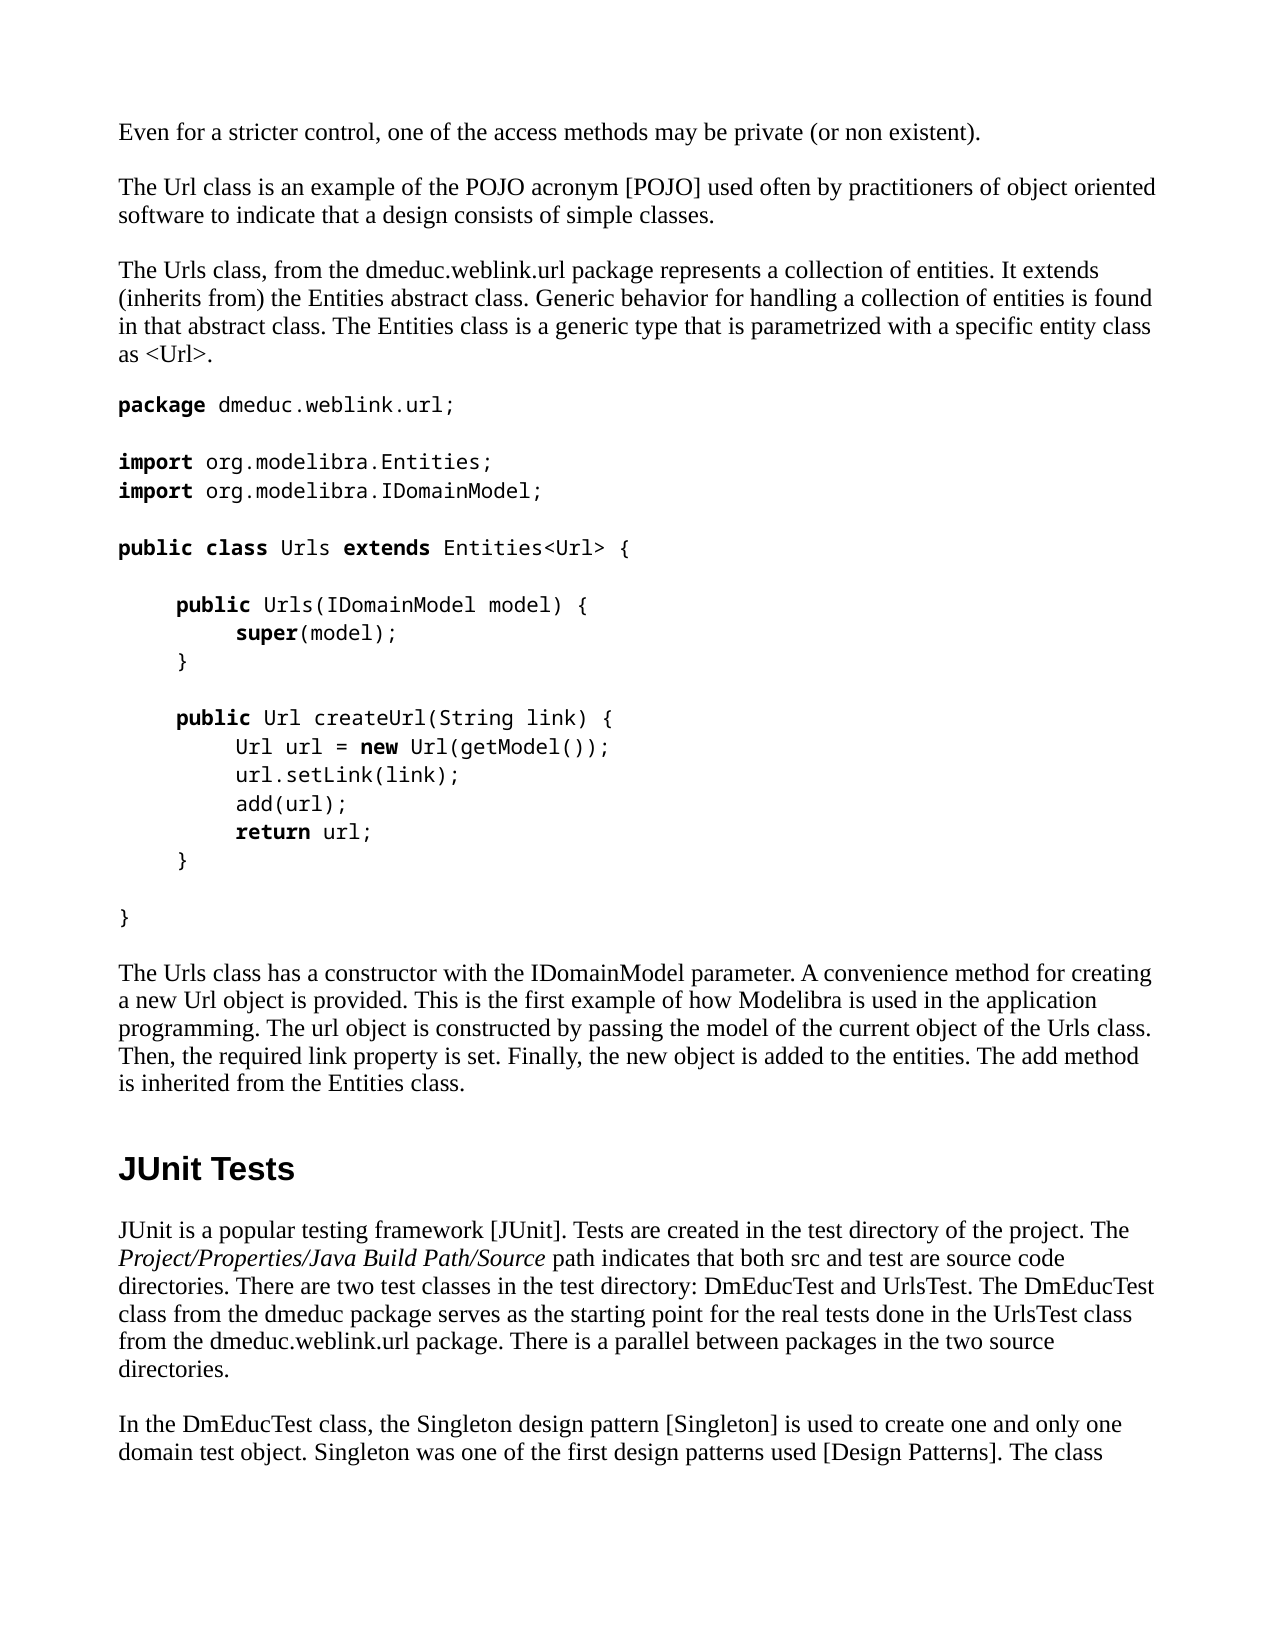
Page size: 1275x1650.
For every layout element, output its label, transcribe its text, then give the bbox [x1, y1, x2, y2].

text } [118, 902, 1157, 931]
subtitle JUnit Tests [118, 1150, 1157, 1187]
text The Urls class, from the dmeduc.weblink.url package represents a collection of entities. It extends (inherits from) the Entities abstract class. Generic behavior for handling a collection of entities is found in that abstract class. The Entities class is a generic type that is parametrized with a specific entity class as <Url>. [118, 257, 1157, 367]
text } [118, 647, 1157, 675]
text } [118, 846, 1157, 874]
text The Url class is an example of the POJO acronym [POJO] used often by practitioners of object oriented software to indicate that a design consists of simple classes. [118, 173, 1157, 229]
text url.setLink(link); [118, 760, 1157, 789]
text package dmeduc.weblink.url; [118, 391, 1157, 419]
text Even for a stricter control, one of the access methods may be private (or non existent). [118, 118, 1157, 146]
text super(model); [118, 618, 1157, 647]
text In the DmEducTest class, the Singleton design pattern [Singleton] is used to create one and only one domain test object. Singleton was one of the first design patterns used [Design Patterns]. The class [118, 1411, 1157, 1466]
text public Urls(IDomainModel model) { [118, 590, 1157, 618]
text return url; [118, 817, 1157, 846]
text add(url); [118, 789, 1157, 817]
text The Urls class has a constructor with the IDomainModel parameter. A convenience method for creating a new Url object is provided. This is the first example of how Modelibra is used in the application programming. The url object is constructed by passing the model of the current object of the Urls class. Then, the required link property is set. Finally, the new object is added to the entities. The add method is inherited from the Entities class. [118, 959, 1157, 1097]
text JUnit is a popular testing framework [JUnit]. Tests are created in the test directory of the project. The Project/Properties/Java Build Path/Source path indicates that both src and test are source code directories. There are two test classes in the test directory: DmEducTest and UrlsTest. The DmEducTest class from the dmeduc package serves as the starting point for the real tests done in the UrlsTest class from the dmeduc.weblink.url package. There is a parallel between packages in the two source directories. [118, 1217, 1157, 1383]
text import org.modelibra.Entities; [118, 447, 1157, 476]
text public Url createUrl(String link) { [118, 703, 1157, 732]
text Url url = new Url(getModel()); [118, 732, 1157, 760]
text public class Urls extends Entities<Url> { [118, 533, 1157, 561]
text import org.modelibra.IDomainModel; [118, 476, 1157, 504]
